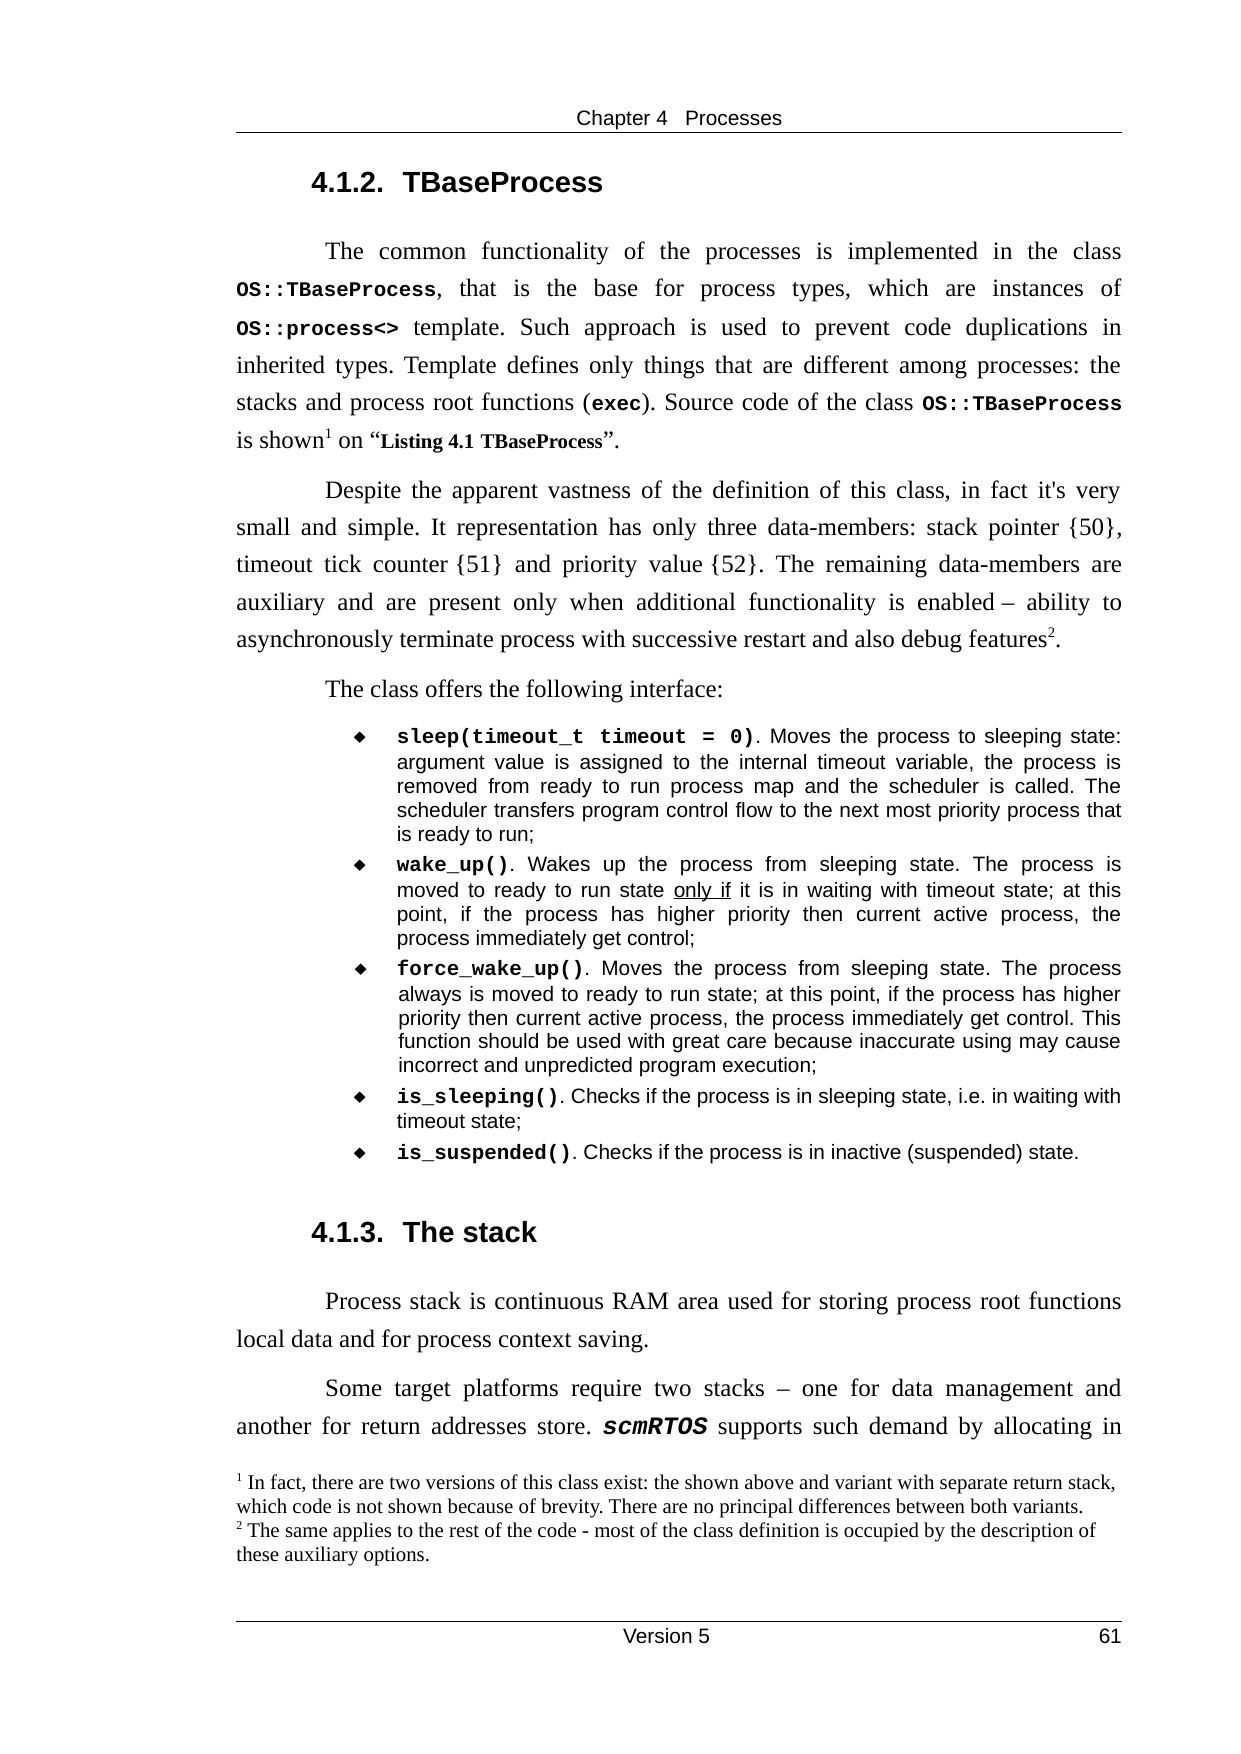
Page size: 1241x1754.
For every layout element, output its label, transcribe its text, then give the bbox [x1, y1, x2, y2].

text Some target platforms require two stacks – one for data management and another for return addresses store. scmRTOS supports such demand by allocating in [236, 1373, 1122, 1442]
list wake_up(). Wakes up the process from sleeping state. The process is moved to ready to run state only if it is in waiting with timeout state; at this point, if the process has higher priority then current active process, the process immediately get control; [354, 852, 1122, 949]
subtitle The stack [311, 1215, 1004, 1249]
text The class offers the following interface: [236, 674, 1122, 703]
text The same applies to the rest of the code - most of the class definition is occupied by the description of these auxiliary options. [236, 1518, 1122, 1566]
list sleep(timeout_t timeout = 0). Moves the process to sleeping state: argument value is assigned to the internal timeout variable, the process is removed from ready to run process map and the scheduler is called. The scheduler transfers program control flow to the next most priority process that is ready to run; [354, 724, 1122, 845]
list is_suspended(). Checks if the process is in inactive (suspended) state. [354, 1139, 1122, 1165]
text In fact, there are two versions of this class exist: the shown above and variant with separate return stack, which code is not shown because of brevity. There are no principal differences between both variants. [236, 1470, 1122, 1518]
subtitle TBaseProcess [311, 165, 1004, 199]
text Process stack is continuous RAM area used for storing process root functions local data and for process context saving. [236, 1286, 1122, 1352]
list force_wake_up(). Moves the process from sleeping state. The process always is moved to ready to run state; at this point, if the process has higher priority then current active process, the process immediately get control. This function should be used with great care because inaccurate using may cause incorrect and unpredicted program execution; [354, 956, 1122, 1077]
list is_sleeping(). Checks if the process is in sleeping state, i.e. in waiting with timeout state; [354, 1083, 1122, 1133]
text The common functionality of the processes is implemented in the class OS::TBaseProcess, that is the base for process types, which are instances of OS::process<> template. Such approach is used to prevent code duplications in inherited types. Template defines only things that are different among processes: the stacks and process root functions (exec). Source code of the class OS::TBaseProcess is shown on “Listing 4.1 TBaseProcess”. [236, 236, 1122, 454]
text Despite the apparent vastness of the definition of this class, in fact it's very small and simple. It representation has only three data-members: stack pointer {50}, timeout tick counter {51} and priority value {52}. The remaining data-members are auxiliary and are present only when additional functionality is enabled – ability to asynchronously terminate process with successive restart and also debug features. [236, 475, 1122, 653]
